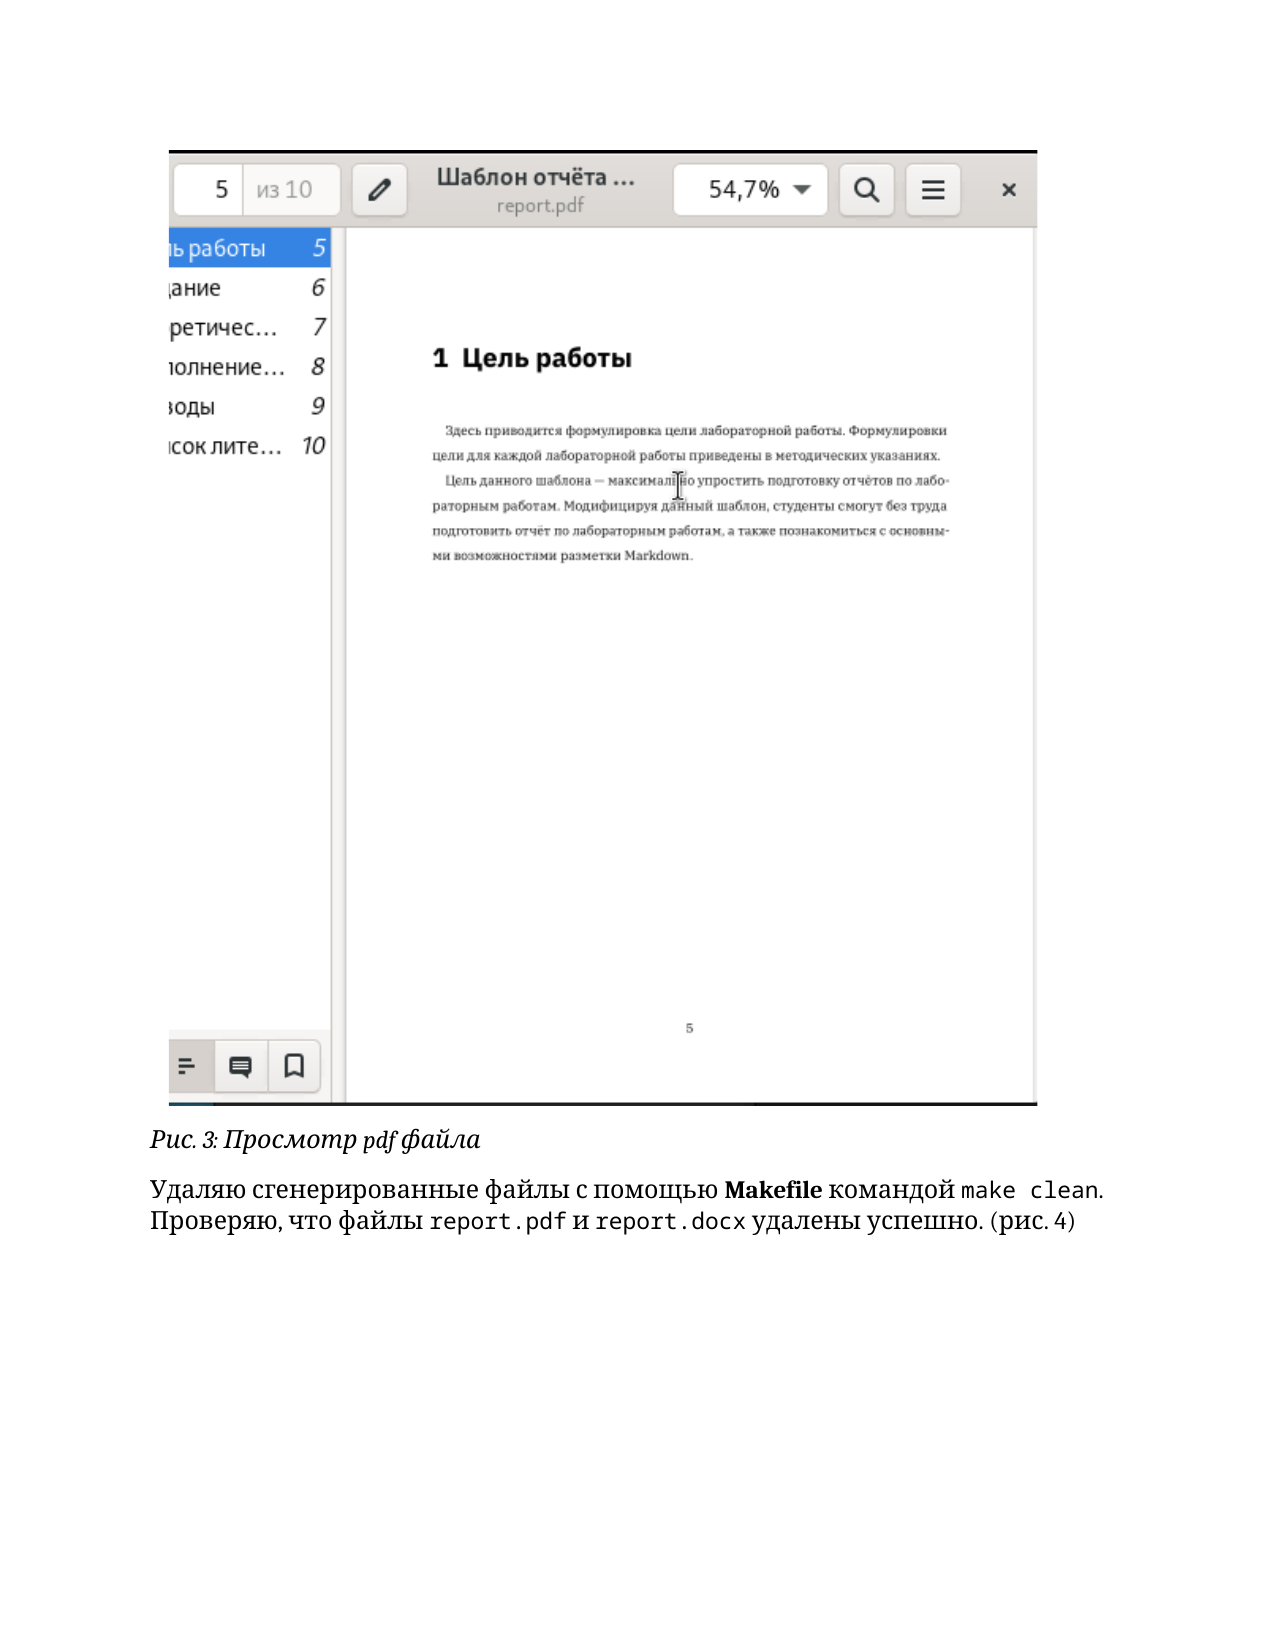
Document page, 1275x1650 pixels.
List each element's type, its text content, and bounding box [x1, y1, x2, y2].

text Рис. 3: Просмотр pdf файла [150, 1126, 1125, 1155]
picture [168, 150, 1038, 1106]
text Удаляю сгенерированные файлы с помощью Makefile командой make clean. Проверяю, что файлы report.pdf и report.docx удалены успешно. (рис. 4) [150, 1174, 1125, 1236]
